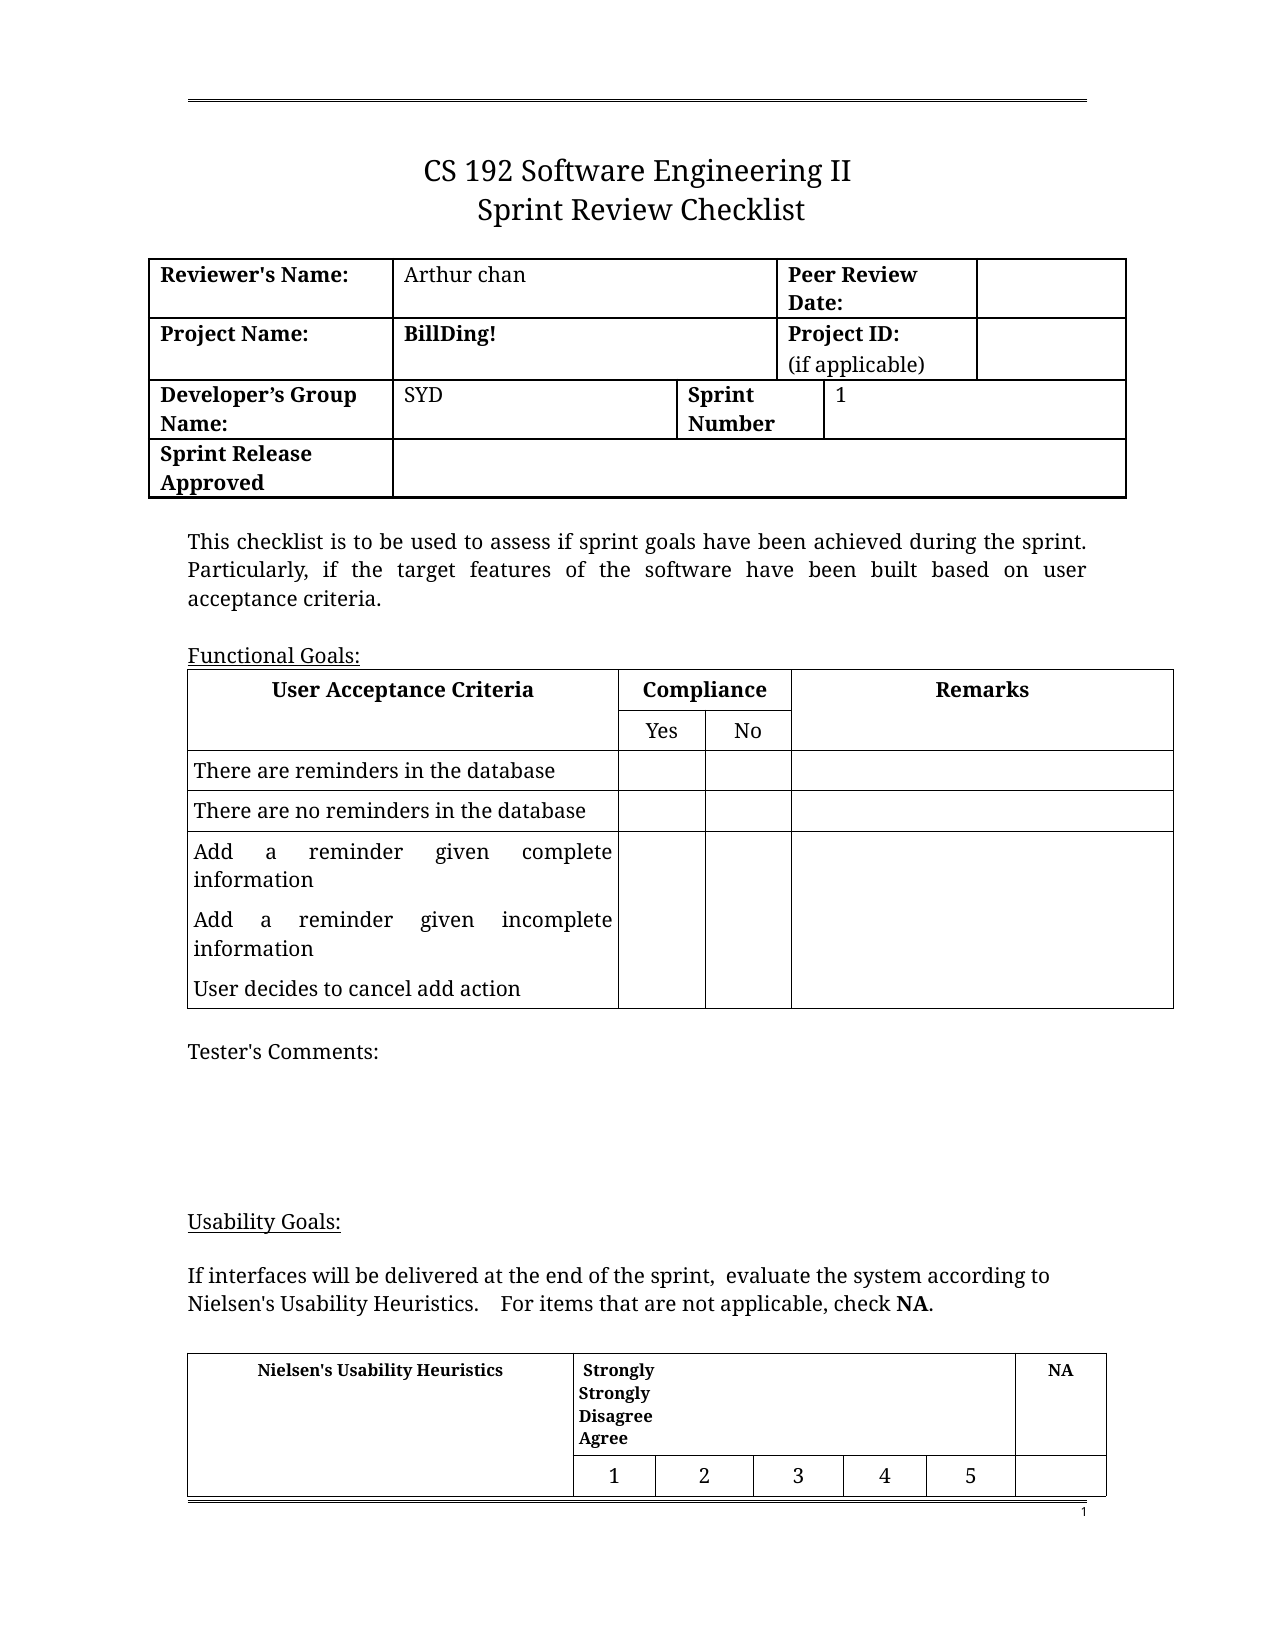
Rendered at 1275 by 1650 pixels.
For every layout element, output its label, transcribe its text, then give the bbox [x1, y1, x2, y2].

table_cell (if applicable) [778, 348, 976, 378]
text Functional Goals: [187, 641, 1087, 669]
table_cell [1016, 1456, 1106, 1496]
text Tester's Comments: [187, 1037, 1087, 1065]
table_cell [619, 751, 705, 790]
table_cell Add a reminder given incomplete information [188, 900, 618, 968]
table_cell [792, 791, 1173, 831]
table_header [978, 260, 1125, 317]
table_cell [792, 968, 1173, 1008]
table_header Strongly Strongly Disagree Agree [574, 1354, 1015, 1455]
table_header Compliance [619, 670, 791, 709]
table_cell There are reminders in the database [188, 751, 618, 790]
table_cell User decides to cancel add action [188, 968, 618, 1008]
table_header Remarks [792, 670, 1173, 750]
subtitle If interfaces will be delivered at the end of the sprint, evaluate the system according to Nielsen's Usability Heuristics. For items that are not applicable, check NA. [187, 1261, 1087, 1318]
text This checklist is to be used to assess if sprint goals have been achieved during the sprint. Particularly, if the target features of the software have been built based on user acceptance criteria. [187, 527, 1087, 612]
table_cell Yes [619, 711, 705, 750]
table_cell 1 [825, 381, 1125, 437]
table_cell 5 [927, 1456, 1015, 1496]
table_cell Sprint Number [678, 381, 823, 437]
table_cell SYD [394, 381, 676, 437]
table_cell Developer’s Group Name: [150, 381, 392, 437]
table_cell [792, 900, 1173, 968]
table_cell [619, 900, 705, 968]
text Usability Goals: [187, 1207, 1087, 1236]
table_cell 4 [844, 1456, 926, 1496]
table_header User Acceptance Criteria [188, 670, 618, 750]
table_cell BillDing! [394, 319, 776, 378]
table_cell [706, 832, 791, 900]
table_header Reviewer's Name: [150, 260, 392, 317]
table_cell [619, 791, 705, 831]
table_cell [619, 832, 705, 900]
table_header Peer Review Date: [778, 260, 976, 317]
table_cell [792, 832, 1173, 900]
table_header Nielsen's Usability Heuristics [188, 1354, 573, 1496]
table_cell [706, 900, 791, 968]
table_cell [706, 791, 791, 831]
table_cell Project Name: [150, 319, 392, 378]
table_cell [792, 751, 1173, 790]
table_cell [706, 751, 791, 790]
table_cell [394, 440, 1125, 496]
table_cell There are no reminders in the database [188, 791, 618, 831]
table_header Arthur chan [394, 260, 776, 317]
text Sprint Review Checklist [187, 190, 1087, 229]
table_cell Sprint Release Approved [150, 440, 392, 496]
table_cell Project ID: [778, 319, 976, 348]
table_cell Add a reminder given complete information [188, 832, 618, 900]
table_cell [978, 319, 1125, 378]
table_header NA [1016, 1354, 1106, 1455]
table_cell 3 [754, 1456, 843, 1496]
table_cell No [706, 711, 791, 750]
table_cell [706, 968, 791, 1008]
table_cell 1 [574, 1456, 655, 1496]
table_cell [619, 968, 705, 1008]
table_cell 2 [656, 1456, 753, 1496]
text CS 192 Software Engineering II [187, 150, 1087, 190]
